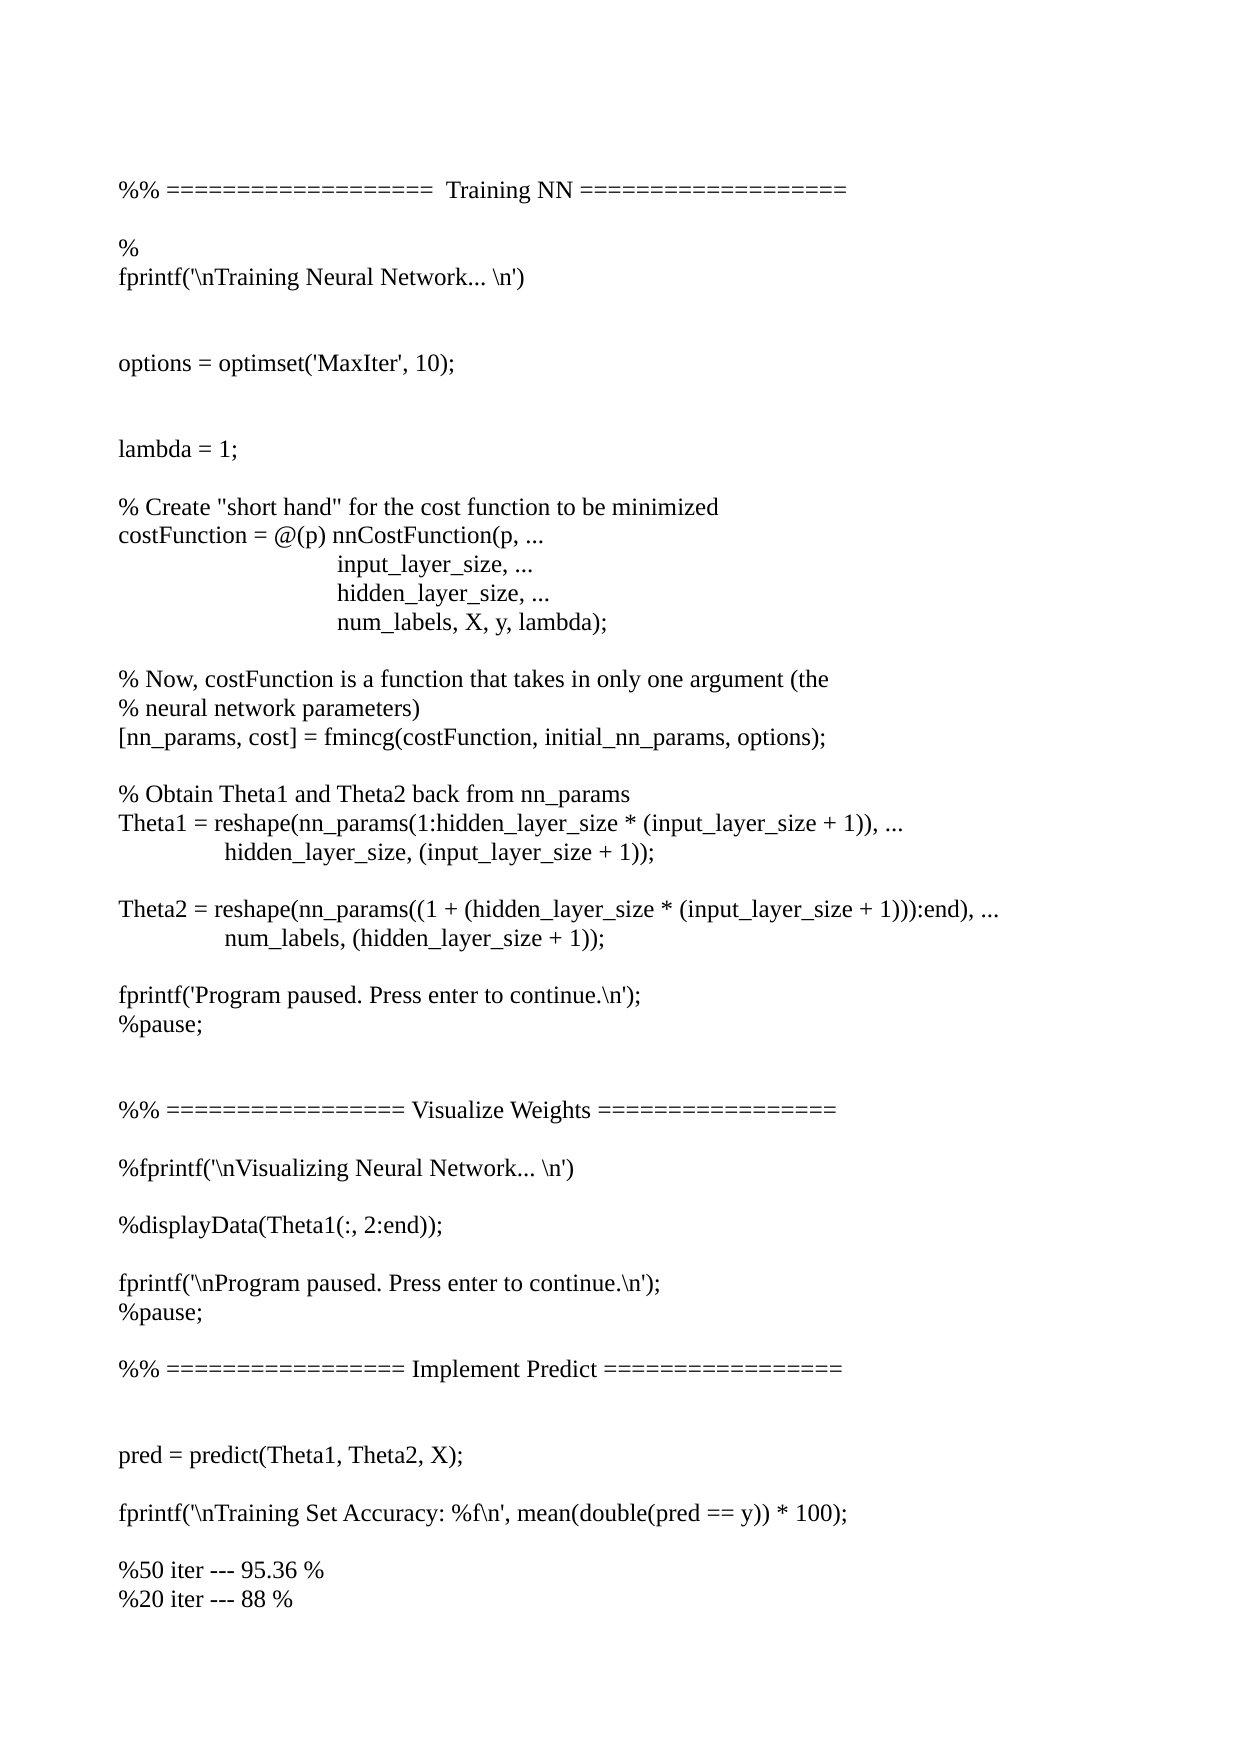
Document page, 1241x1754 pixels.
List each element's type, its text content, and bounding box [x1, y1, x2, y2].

text %displayData(Theta1(:, 2:end)); [118, 1211, 1122, 1239]
text pred = predict(Theta1, Theta2, X); [118, 1441, 1122, 1469]
text num_labels, X, y, lambda); [118, 607, 1122, 636]
text %fprintf('\nVisualizing Neural Network... \n') [118, 1153, 1122, 1182]
text fprintf('\nTraining Neural Network... \n') [118, 262, 1122, 291]
text options = optimset('MaxIter', 10); [118, 348, 1122, 377]
text % neural network parameters) [118, 693, 1122, 722]
text %20 iter --- 88 % [118, 1584, 1122, 1613]
text % Obtain Theta1 and Theta2 back from nn_params [118, 779, 1122, 808]
text %50 iter --- 95.36 % [118, 1556, 1122, 1584]
text %pause; [118, 1009, 1122, 1038]
text %% ================= Implement Predict ================= [118, 1354, 1122, 1383]
text costFunction = @(p) nnCostFunction(p, ... [118, 521, 1122, 549]
text %% =================== Training NN =================== [118, 176, 1122, 204]
text fprintf('\nTraining Set Accuracy: %f\n', mean(double(pred == y)) * 100); [118, 1498, 1122, 1527]
text %pause; [118, 1297, 1122, 1326]
text num_labels, (hidden_layer_size + 1)); [118, 923, 1122, 952]
text hidden_layer_size, ... [118, 578, 1122, 607]
text %% ================= Visualize Weights ================= [118, 1096, 1122, 1124]
text Theta2 = reshape(nn_params((1 + (hidden_layer_size * (input_layer_size + 1))):end), ... [118, 894, 1122, 923]
text fprintf('Program paused. Press enter to continue.\n'); [118, 981, 1122, 1009]
text [nn_params, cost] = fmincg(costFunction, initial_nn_params, options); [118, 722, 1122, 751]
text lambda = 1; [118, 434, 1122, 463]
text input_layer_size, ... [118, 549, 1122, 578]
text Theta1 = reshape(nn_params(1:hidden_layer_size * (input_layer_size + 1)), ... [118, 808, 1122, 837]
text % Create "short hand" for the cost function to be minimized [118, 492, 1122, 521]
text hidden_layer_size, (input_layer_size + 1)); [118, 837, 1122, 866]
text % Now, costFunction is a function that takes in only one argument (the [118, 664, 1122, 693]
text fprintf('\nProgram paused. Press enter to continue.\n'); [118, 1268, 1122, 1297]
text % [118, 233, 1122, 262]
